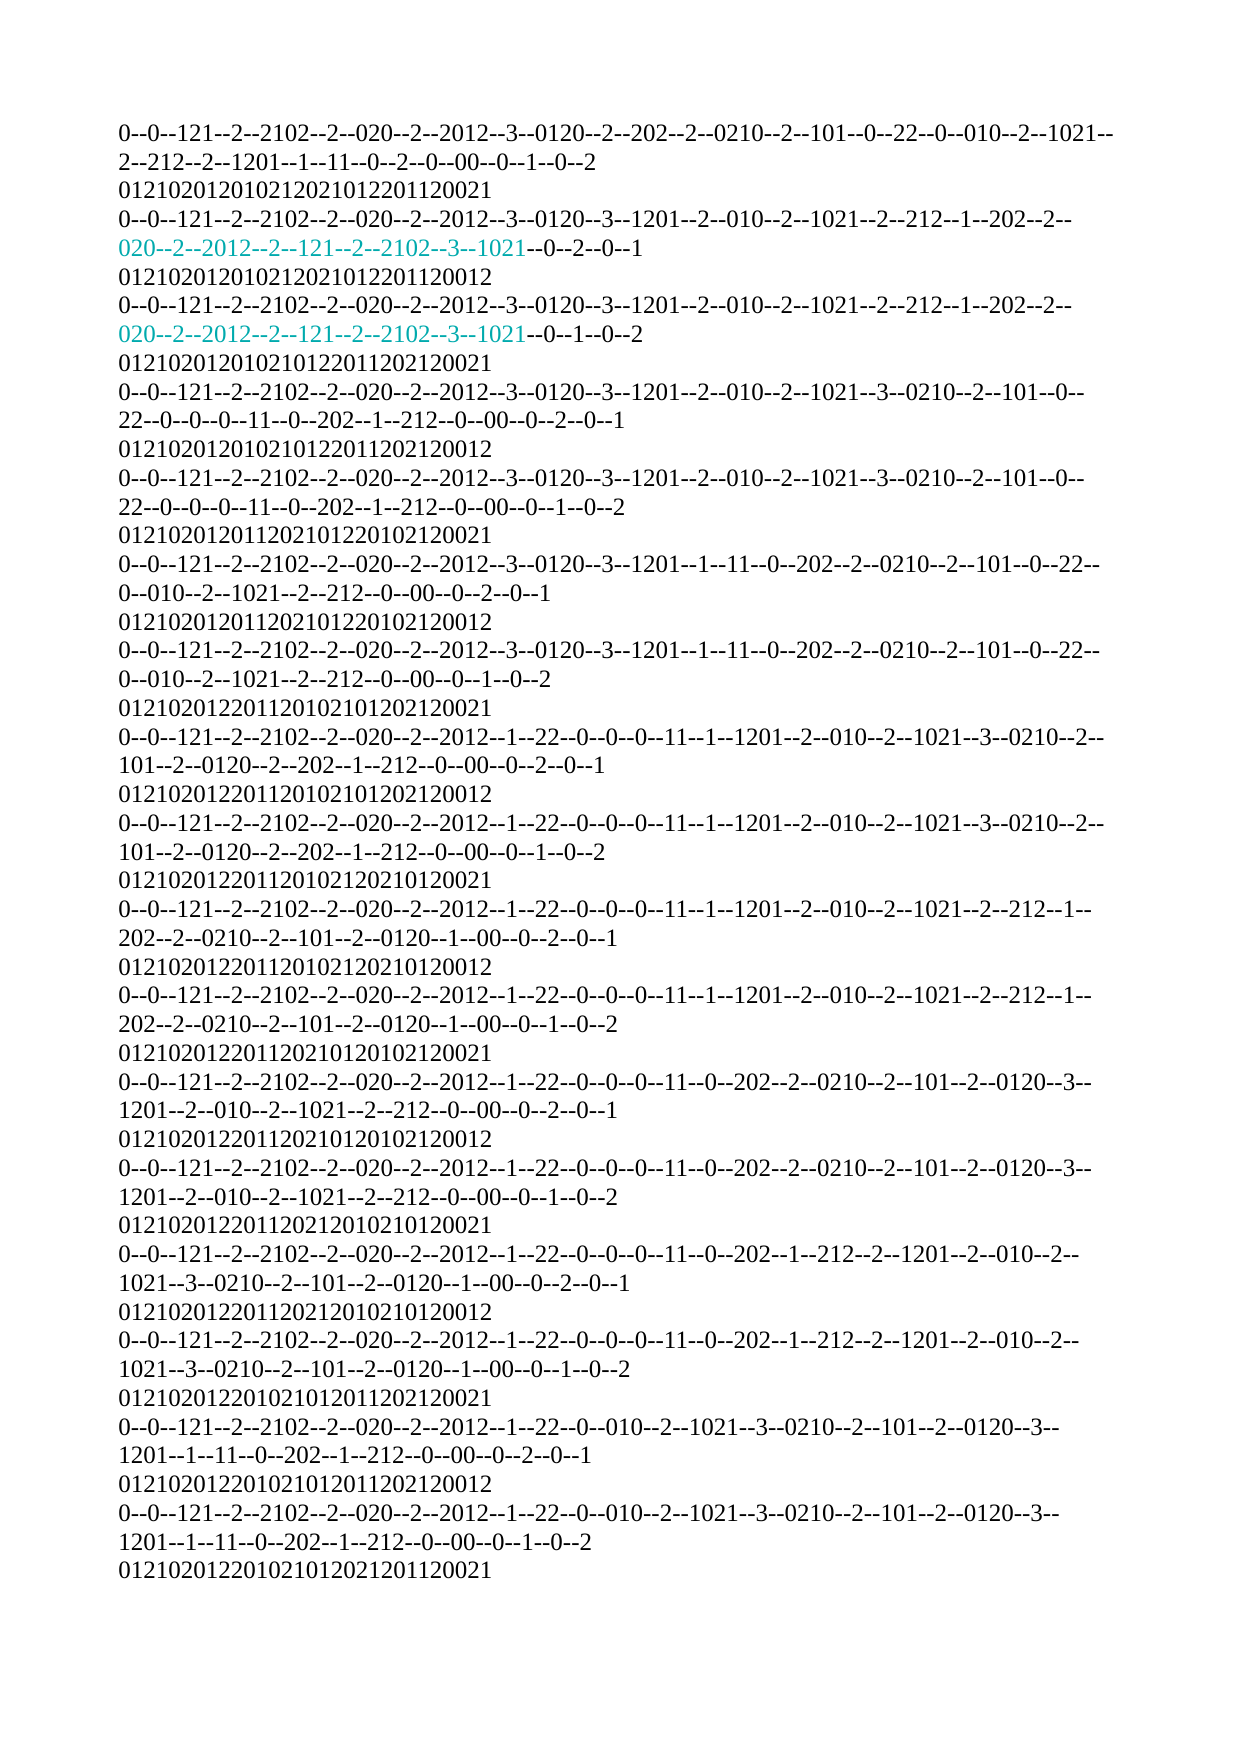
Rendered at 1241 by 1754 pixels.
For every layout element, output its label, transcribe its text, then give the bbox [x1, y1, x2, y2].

text 0--0--121--2--2102--2--020--2--2012--1--22--0--0--0--11--0--202--2--0210--2--101--2--0120--3--1201--2--010--2--1021--2--212--0--00--0--2--0--1 [118, 1067, 1122, 1124]
text 0--0--121--2--2102--2--020--2--2012--3--0120--3--1201--2--010--2--1021--3--0210--2--101--0--22--0--0--0--11--0--202--1--212--0--00--0--2--0--1 [118, 377, 1122, 434]
text 012102012201120212010210120012 [118, 1297, 1122, 1326]
text 012102012201120102120210120012 [118, 952, 1122, 981]
text 012102012010212021012201120012 [118, 262, 1122, 291]
text 0--0--121--2--2102--2--020--2--2012--3--0120--3--1201--1--11--0--202--2--0210--2--101--0--22--0--010--2--1021--2--212--0--00--0--1--0--2 [118, 636, 1122, 693]
text 0--0--121--2--2102--2--020--2--2012--3--0120--2--202--2--0210--2--101--0--22--0--010--2--1021--2--212--2--1201--1--11--0--2--0--00--0--1--0--2 [118, 118, 1122, 176]
text 012102012010212021012201120021 [118, 176, 1122, 204]
text 0--0--121--2--2102--2--020--2--2012--3--0120--3--1201--2--010--2--1021--3--0210--2--101--0--22--0--0--0--11--0--202--1--212--0--00--0--1--0--2 [118, 463, 1122, 521]
text 012102012201021012011202120012 [118, 1469, 1122, 1498]
text 012102012010210122011202120021 [118, 348, 1122, 377]
text 012102012201021012011202120021 [118, 1383, 1122, 1412]
text 012102012201120212010210120021 [118, 1211, 1122, 1239]
text 012102012201021012021201120021 [118, 1556, 1122, 1584]
text 0--0--121--2--2102--2--020--2--2012--3--0120--3--1201--2--010--2--1021--2--212--1--202--2--020--2--2012--2--121--2--2102--3--1021--0--1--0--2 [118, 291, 1122, 348]
text 012102012201120102101202120012 [118, 779, 1122, 808]
text 0--0--121--2--2102--2--020--2--2012--1--22--0--0--0--11--0--202--1--212--2--1201--2--010--2--1021--3--0210--2--101--2--0120--1--00--0--1--0--2 [118, 1326, 1122, 1383]
text 0--0--121--2--2102--2--020--2--2012--3--0120--3--1201--1--11--0--202--2--0210--2--101--0--22--0--010--2--1021--2--212--0--00--0--2--0--1 [118, 549, 1122, 607]
text 0--0--121--2--2102--2--020--2--2012--1--22--0--010--2--1021--3--0210--2--101--2--0120--3--1201--1--11--0--202--1--212--0--00--0--1--0--2 [118, 1498, 1122, 1556]
text 012102012010210122011202120012 [118, 434, 1122, 463]
text 0--0--121--2--2102--2--020--2--2012--1--22--0--0--0--11--1--1201--2--010--2--1021--2--212--1--202--2--0210--2--101--2--0120--1--00--0--2--0--1 [118, 894, 1122, 952]
text 0--0--121--2--2102--2--020--2--2012--1--22--0--0--0--11--1--1201--2--010--2--1021--3--0210--2--101--2--0120--2--202--1--212--0--00--0--1--0--2 [118, 808, 1122, 866]
text 012102012011202101220102120012 [118, 607, 1122, 636]
text 0--0--121--2--2102--2--020--2--2012--1--22--0--0--0--11--1--1201--2--010--2--1021--2--212--1--202--2--0210--2--101--2--0120--1--00--0--1--0--2 [118, 981, 1122, 1038]
text 012102012201120210120102120012 [118, 1124, 1122, 1153]
text 0--0--121--2--2102--2--020--2--2012--3--0120--3--1201--2--010--2--1021--2--212--1--202--2--020--2--2012--2--121--2--2102--3--1021--0--2--0--1 [118, 204, 1122, 262]
text 012102012201120102120210120021 [118, 866, 1122, 894]
text 0--0--121--2--2102--2--020--2--2012--1--22--0--0--0--11--0--202--1--212--2--1201--2--010--2--1021--3--0210--2--101--2--0120--1--00--0--2--0--1 [118, 1239, 1122, 1297]
text 012102012011202101220102120021 [118, 521, 1122, 549]
text 0--0--121--2--2102--2--020--2--2012--1--22--0--010--2--1021--3--0210--2--101--2--0120--3--1201--1--11--0--202--1--212--0--00--0--2--0--1 [118, 1412, 1122, 1469]
text 0--0--121--2--2102--2--020--2--2012--1--22--0--0--0--11--1--1201--2--010--2--1021--3--0210--2--101--2--0120--2--202--1--212--0--00--0--2--0--1 [118, 722, 1122, 779]
text 012102012201120102101202120021 [118, 693, 1122, 722]
text 012102012201120210120102120021 [118, 1038, 1122, 1067]
text 0--0--121--2--2102--2--020--2--2012--1--22--0--0--0--11--0--202--2--0210--2--101--2--0120--3--1201--2--010--2--1021--2--212--0--00--0--1--0--2 [118, 1153, 1122, 1211]
